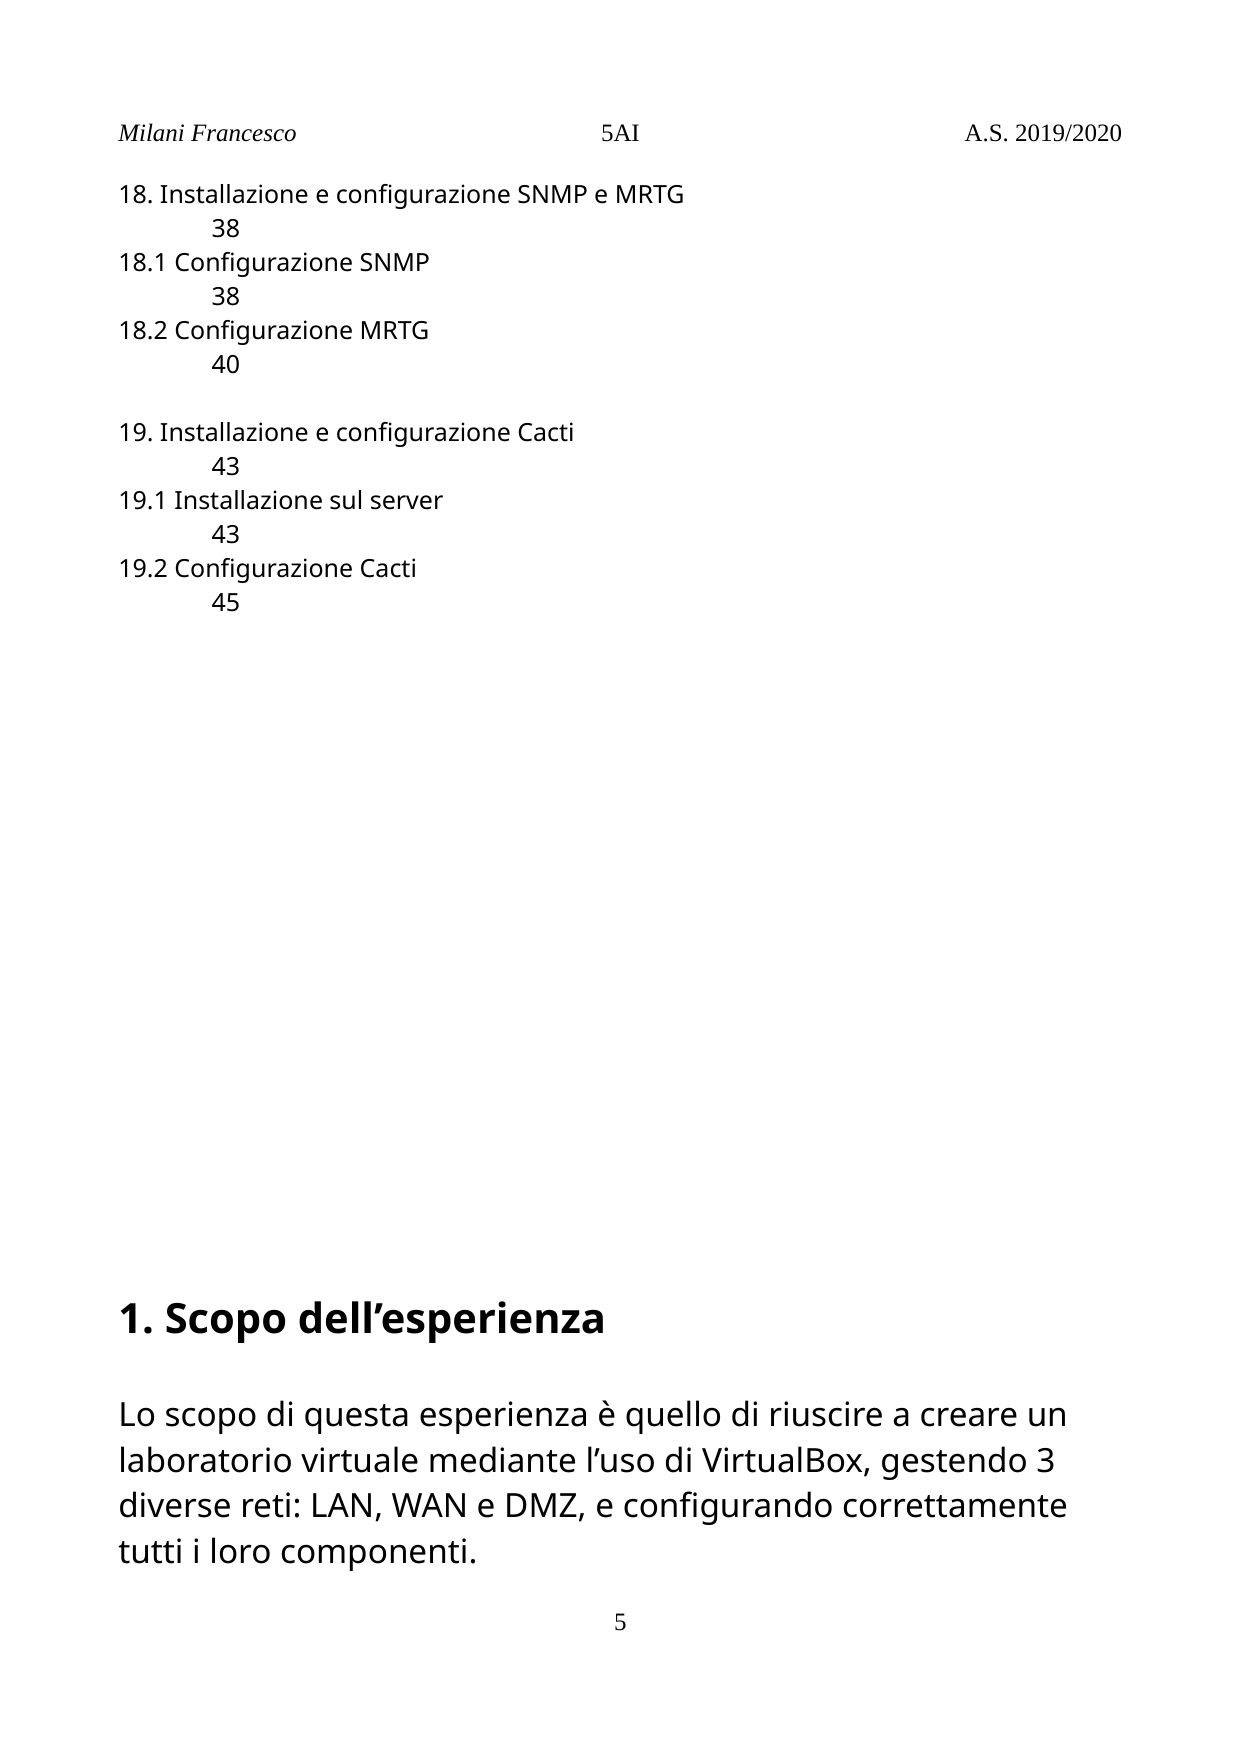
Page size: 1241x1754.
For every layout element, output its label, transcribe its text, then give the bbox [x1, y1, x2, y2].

text 18. Installazione e configurazione SNMP e MRTG 38 [118, 176, 1122, 244]
text 19.1 Installazione sul server 43 [118, 483, 1122, 551]
text 18.1 Configurazione SNMP 38 [118, 244, 1122, 313]
text 18.2 Configurazione MRTG 40 [118, 313, 1122, 381]
text Lo scopo di questa esperienza è quello di riuscire a creare un laboratorio virtuale mediante l’uso di VirtualBox, gestendo 3 diverse reti: LAN, WAN e DMZ, e configurando correttamente tutti i loro componenti. [118, 1391, 1122, 1573]
text 1. Scopo dell’esperienza [118, 1289, 1122, 1346]
text 19. Installazione e configurazione Cacti 43 [118, 415, 1122, 483]
text 19.2 Configurazione Cacti 45 [118, 551, 1122, 619]
